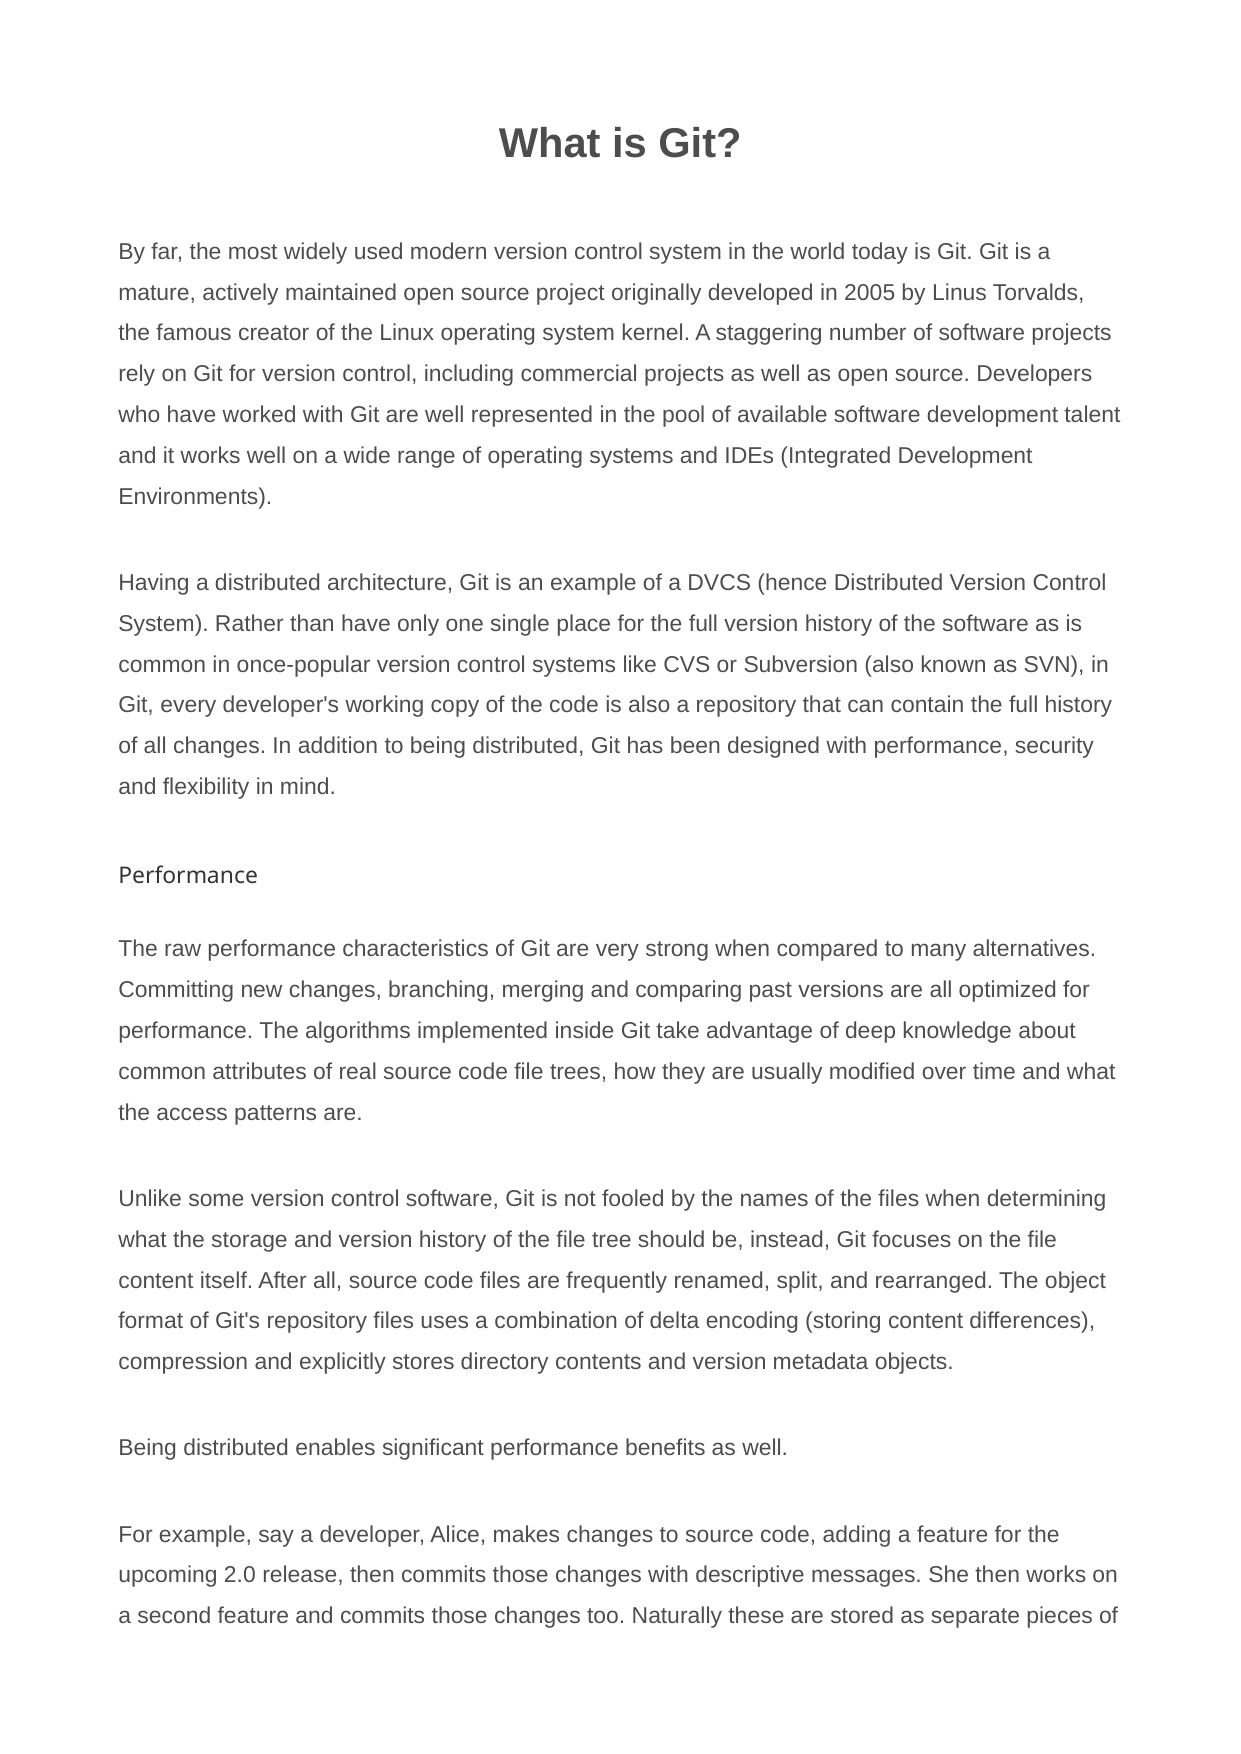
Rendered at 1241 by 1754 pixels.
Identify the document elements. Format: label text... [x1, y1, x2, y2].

text Having a distributed architecture, Git is an example of a DVCS (hence Distributed Version Control System). Rather than have only one single place for the full version history of the software as is common in once-popular version control systems like CVS or Subversion (also known as SVN), in Git, every developer's working copy of the code is also a repository that can contain the full history of all changes. In addition to being distributed, Git has been designed with performance, security and flexibility in mind. [118, 569, 1122, 799]
text By far, the most widely used modern version control system in the world today is Git. Git is a mature, actively maintained open source project originally developed in 2005 by Linus Torvalds, the famous creator of the Linux operating system kernel. A staggering number of software projects rely on Git for version control, including commercial projects as well as open source. Developers who have worked with Git are well represented in the pool of available software development talent and it works well on a wide range of operating systems and IDEs (Integrated Development Environments). [118, 238, 1122, 509]
subtitle Performance [118, 859, 1122, 890]
text For example, say a developer, Alice, makes changes to source code, adding a feature for the upcoming 2.0 release, then commits those changes with descriptive messages. She then works on a second feature and commits those changes too. Naturally these are stored as separate pieces of [118, 1521, 1122, 1628]
text The raw performance characteristics of Git are very strong when compared to many alternatives. Committing new changes, branching, merging and comparing past versions are all optimized for performance. The algorithms implemented inside Git take advantage of deep knowledge about common attributes of real source code file trees, how they are usually modified over time and what the access patterns are. [118, 935, 1122, 1125]
text Being distributed enables significant performance benefits as well. [118, 1434, 1122, 1461]
text Unlike some version control software, Git is not fooled by the names of the files when determining what the storage and version history of the file tree should be, instead, Git focuses on the file content itself. After all, source code files are frequently renamed, split, and rearranged. The object format of Git's repository files uses a combination of delta encoding (storing content differences), compression and explicitly stores directory contents and version metadata objects. [118, 1185, 1122, 1374]
text What is Git? [118, 118, 1122, 166]
